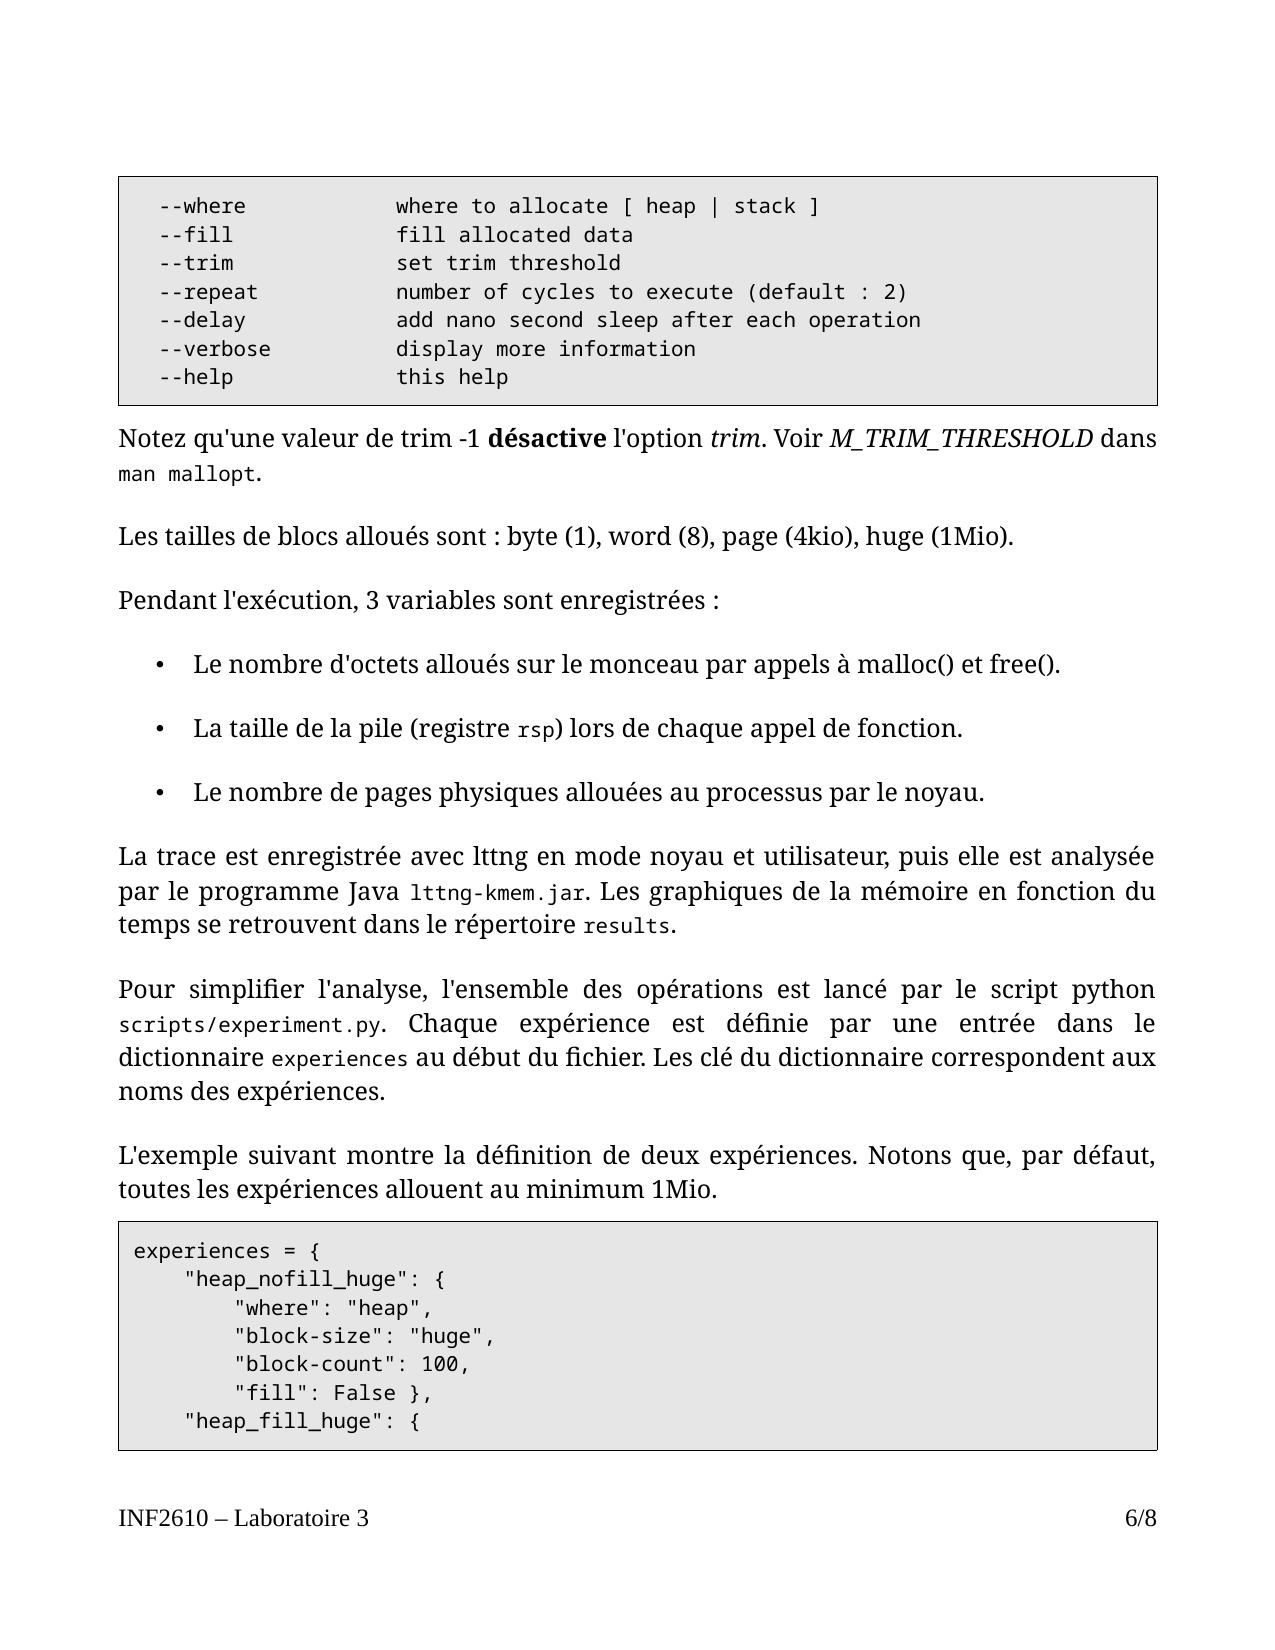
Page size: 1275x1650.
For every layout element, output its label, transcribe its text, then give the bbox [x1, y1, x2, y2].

text "heap_fill_huge": { [119, 1391, 1157, 1450]
text experiences = { [119, 1222, 1157, 1249]
text Pendant l'exécution, 3 variables sont enregistrées : [118, 583, 1157, 617]
text --where where to allocate [ heap | stack ] [119, 177, 1157, 205]
text --delay add nano second sleep after each operation [119, 290, 1157, 318]
text --fill fill allocated data [119, 205, 1157, 233]
text Les tailles de blocs alloués sont : byte (1), word (8), page (4kio), huge (1Mio). [118, 519, 1157, 553]
text La trace est enregistrée avec lttng en mode noyau et utilisateur, puis elle est analysée par le programme Java lttng-kmem.jar. Les graphiques de la mémoire en fonction du temps se retrouvent dans le répertoire results. [118, 839, 1157, 941]
list Le nombre d'octets alloués sur le monceau par appels à malloc() et free(). [156, 647, 1157, 681]
text L'exemple suivant montre la définition de deux expériences. Notons que, par défaut, toutes les expériences allouent au minimum 1Mio. [118, 1137, 1157, 1206]
text Pour simplifier l'analyse, l'ensemble des opérations est lancé par le script python scripts/experiment.py. Chaque expérience est définie par une entrée dans le dictionnaire experiences au début du fichier. Les clé du dictionnaire correspondent aux noms des expériences. [118, 971, 1157, 1107]
text "block-count": 100, [119, 1334, 1157, 1363]
text Notez qu'une valeur de trim -1 désactive l'option trim. Voir M_TRIM_THRESHOLD dans man mallopt. [118, 421, 1157, 489]
list La taille de la pile (registre rsp) lors de chaque appel de fonction. [156, 711, 1157, 745]
text --verbose display more information [119, 318, 1157, 347]
text "where": "heap", [119, 1277, 1157, 1306]
list Le nombre de pages physiques allouées au processus par le noyau. [156, 775, 1157, 809]
text --repeat number of cycles to execute (default : 2) [119, 262, 1157, 290]
text "fill": False }, [119, 1363, 1157, 1391]
text --trim set trim threshold [119, 233, 1157, 262]
text --help this help [119, 347, 1157, 405]
text "heap_nofill_huge": { [119, 1249, 1157, 1277]
text "block-size": "huge", [119, 1306, 1157, 1334]
